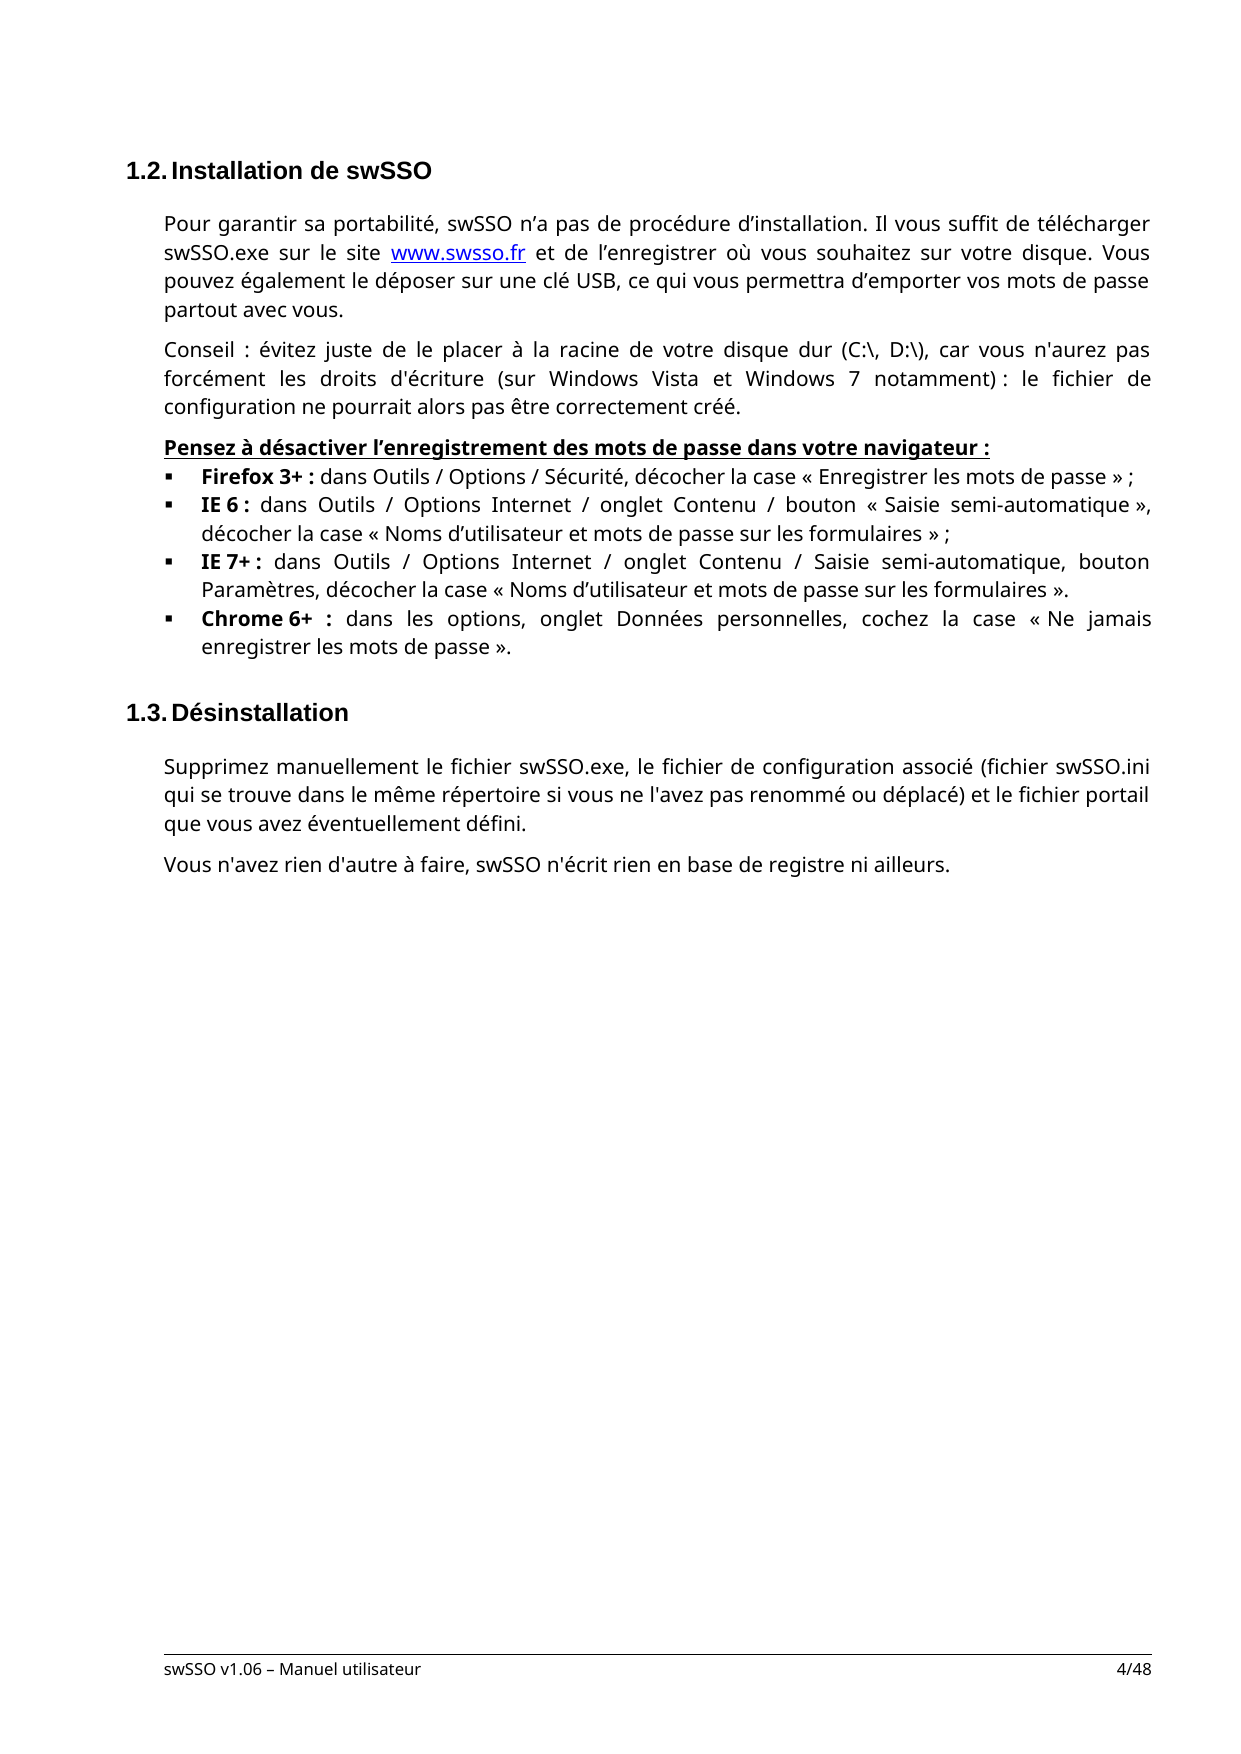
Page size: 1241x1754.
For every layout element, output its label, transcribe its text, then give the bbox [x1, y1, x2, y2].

text Vous n'avez rien d'autre à faire, swSSO n'écrit rien en base de registre ni ailleurs. [164, 850, 1152, 878]
subtitle Désinstallation [126, 698, 1152, 727]
text Supprimez manuellement le fichier swSSO.exe, le fichier de configuration associé (fichier swSSO.ini qui se trouve dans le même répertoire si vous ne l'avez pas renommé ou déplacé) et le fichier portail que vous avez éventuellement défini. [164, 752, 1152, 837]
text Conseil : évitez juste de le placer à la racine de votre disque dur (C:\, D:\), car vous n'aurez pas forcément les droits d'écriture (sur Windows Vista et Windows 7 notamment) : le fichier de configuration ne pourrait alors pas être correctement créé. [164, 336, 1152, 421]
list IE 7+ : dans Outils / Options Internet / onglet Contenu / Saisie semi-automatique, bouton Paramètres, décocher la case « Noms d’utilisateur et mots de passe sur les formulaires ». [164, 547, 1152, 604]
text Pensez à désactiver l’enregistrement des mots de passe dans votre navigateur : [164, 433, 1152, 462]
list IE 6 : dans Outils / Options Internet / onglet Contenu / bouton « Saisie semi-automatique », décocher la case « Noms d’utilisateur et mots de passe sur les formulaires » ; [164, 490, 1152, 547]
subtitle Installation de swSSO [126, 156, 1152, 184]
text Pour garantir sa portabilité, swSSO n’a pas de procédure d’installation. Il vous suffit de télécharger swSSO.exe sur le site www.swsso.fr et de l’enregistrer où vous souhaitez sur votre disque. Vous pouvez également le déposer sur une clé USB, ce qui vous permettra d’emporter vos mots de passe partout avec vous. [164, 209, 1152, 323]
list Chrome 6+ : dans les options, onglet Données personnelles, cochez la case « Ne jamais enregistrer les mots de passe ». [164, 604, 1152, 661]
list Firefox 3+ : dans Outils / Options / Sécurité, décocher la case « Enregistrer les mots de passe » ; [164, 462, 1152, 490]
